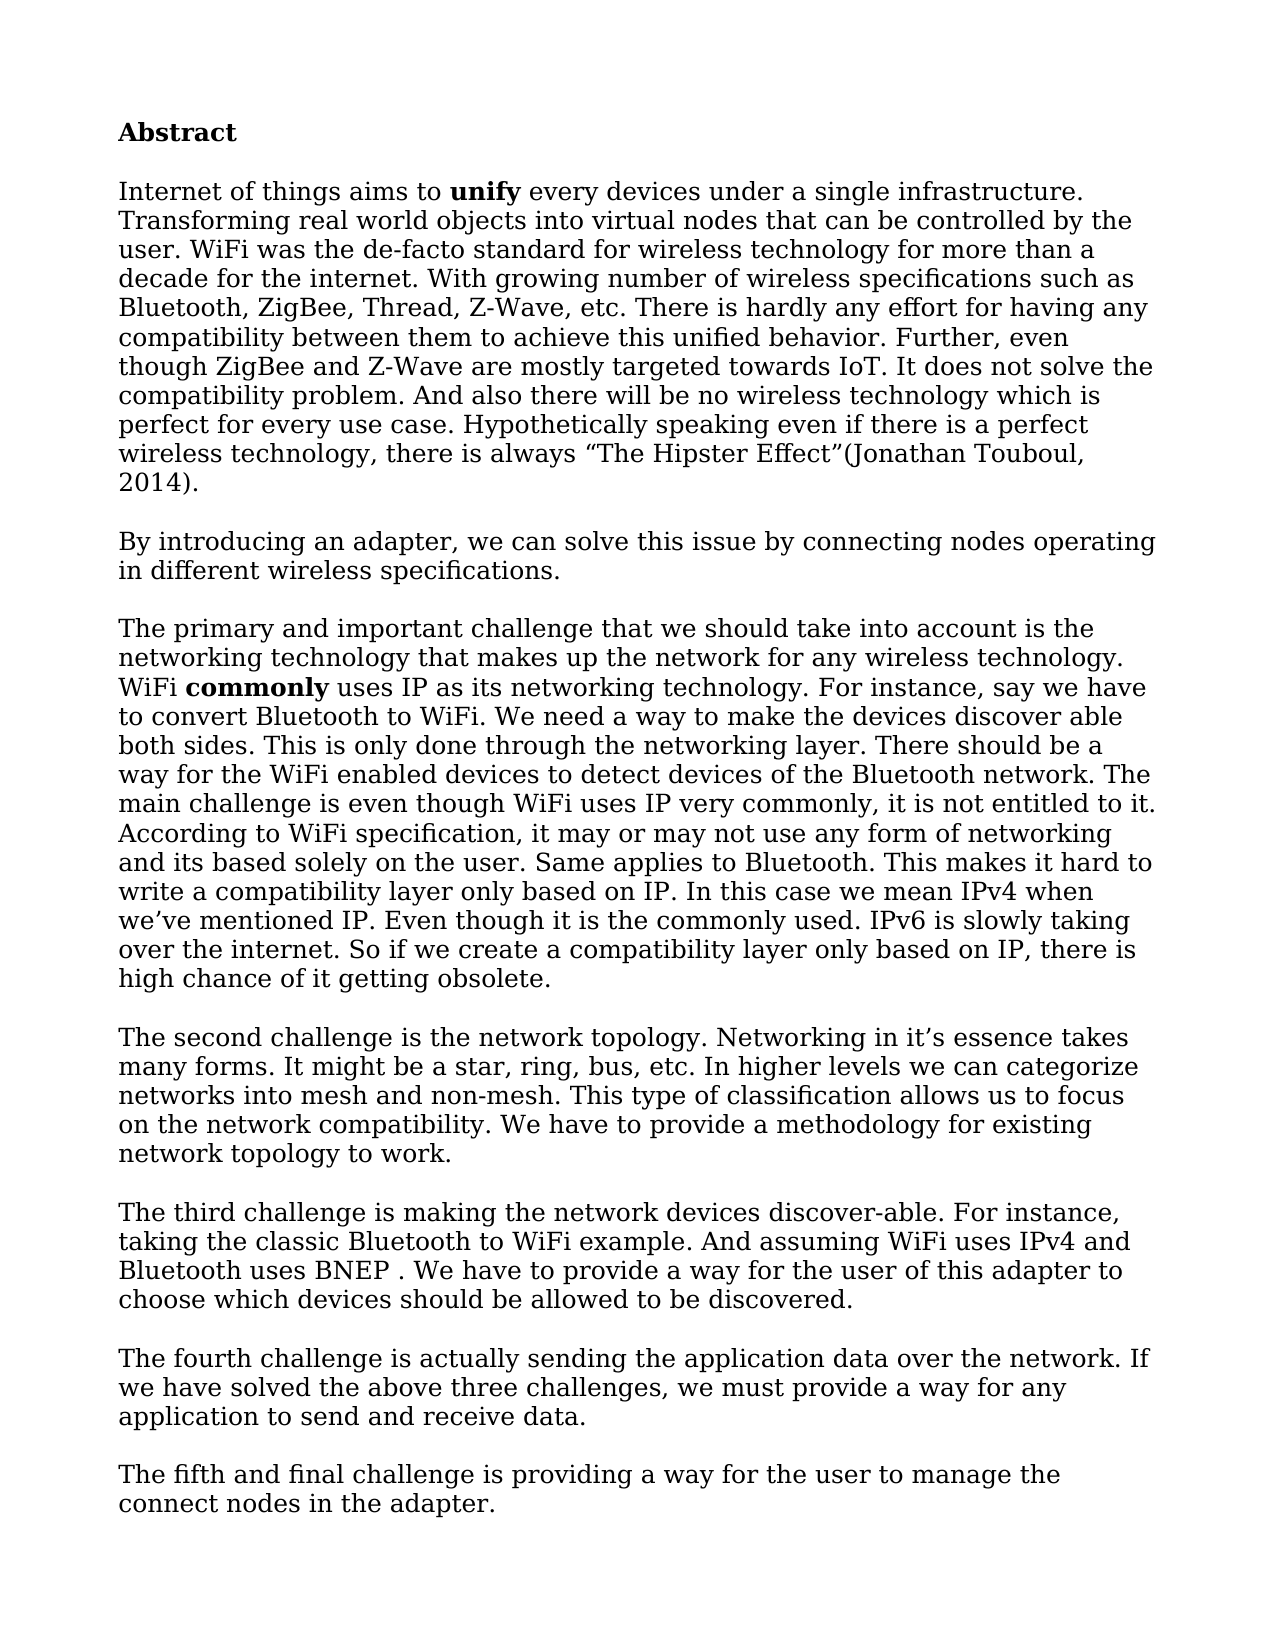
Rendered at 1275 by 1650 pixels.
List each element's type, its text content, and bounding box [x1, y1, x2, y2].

text The second challenge is the network topology. Networking in it’s essence takes many forms. It might be a star, ring, bus, etc. In higher levels we can categorize networks into mesh and non-mesh. This type of classification allows us to focus on the network compatibility. We have to provide a methodology for existing network topology to work. [118, 1023, 1157, 1169]
text The fourth challenge is actually sending the application data over the network. If we have solved the above three challenges, we must provide a way for any application to send and receive data. [118, 1344, 1157, 1431]
text Internet of things aims to unify every devices under a single infrastructure. Transforming real world objects into virtual nodes that can be controlled by the user. WiFi was the de-facto standard for wireless technology for more than a decade for the internet. With growing number of wireless specifications such as Bluetooth, ZigBee, Thread, Z-Wave, etc. There is hardly any effort for having any compatibility between them to achieve this unified behavior. Further, even though ZigBee and Z-Wave are mostly targeted towards IoT. It does not solve the compatibility problem. And also there will be no wireless technology which is perfect for every use case. Hypothetically speaking even if there is a perfect wireless technology, there is always “The Hipster Effect”(Jonathan Touboul, 2014). [118, 177, 1157, 498]
text Abstract [118, 118, 1157, 147]
text The fifth and final challenge is providing a way for the user to manage the connect nodes in the adapter. [118, 1460, 1157, 1519]
text The third challenge is making the network devices discover-able. For instance, taking the classic Bluetooth to WiFi example. And assuming WiFi uses IPv4 and Bluetooth uses BNEP . We have to provide a way for the user of this adapter to choose which devices should be allowed to be discovered. [118, 1198, 1157, 1314]
text The primary and important challenge that we should take into account is the networking technology that makes up the network for any wireless technology. WiFi commonly uses IP as its networking technology. For instance, say we have to convert Bluetooth to WiFi. We need a way to make the devices discover able both sides. This is only done through the networking layer. There should be a way for the WiFi enabled devices to detect devices of the Bluetooth network. The main challenge is even though WiFi uses IP very commonly, it is not entitled to it. According to WiFi specification, it may or may not use any form of networking and its based solely on the user. Same applies to Bluetooth. This makes it hard to write a compatibility layer only based on IP. In this case we mean IPv4 when we’ve mentioned IP. Even though it is the commonly used. IPv6 is slowly taking over the internet. So if we create a compatibility layer only based on IP, there is high chance of it getting obsolete. [118, 614, 1157, 994]
text By introducing an adapter, we can solve this issue by connecting nodes operating in different wireless specifications. [118, 527, 1157, 585]
